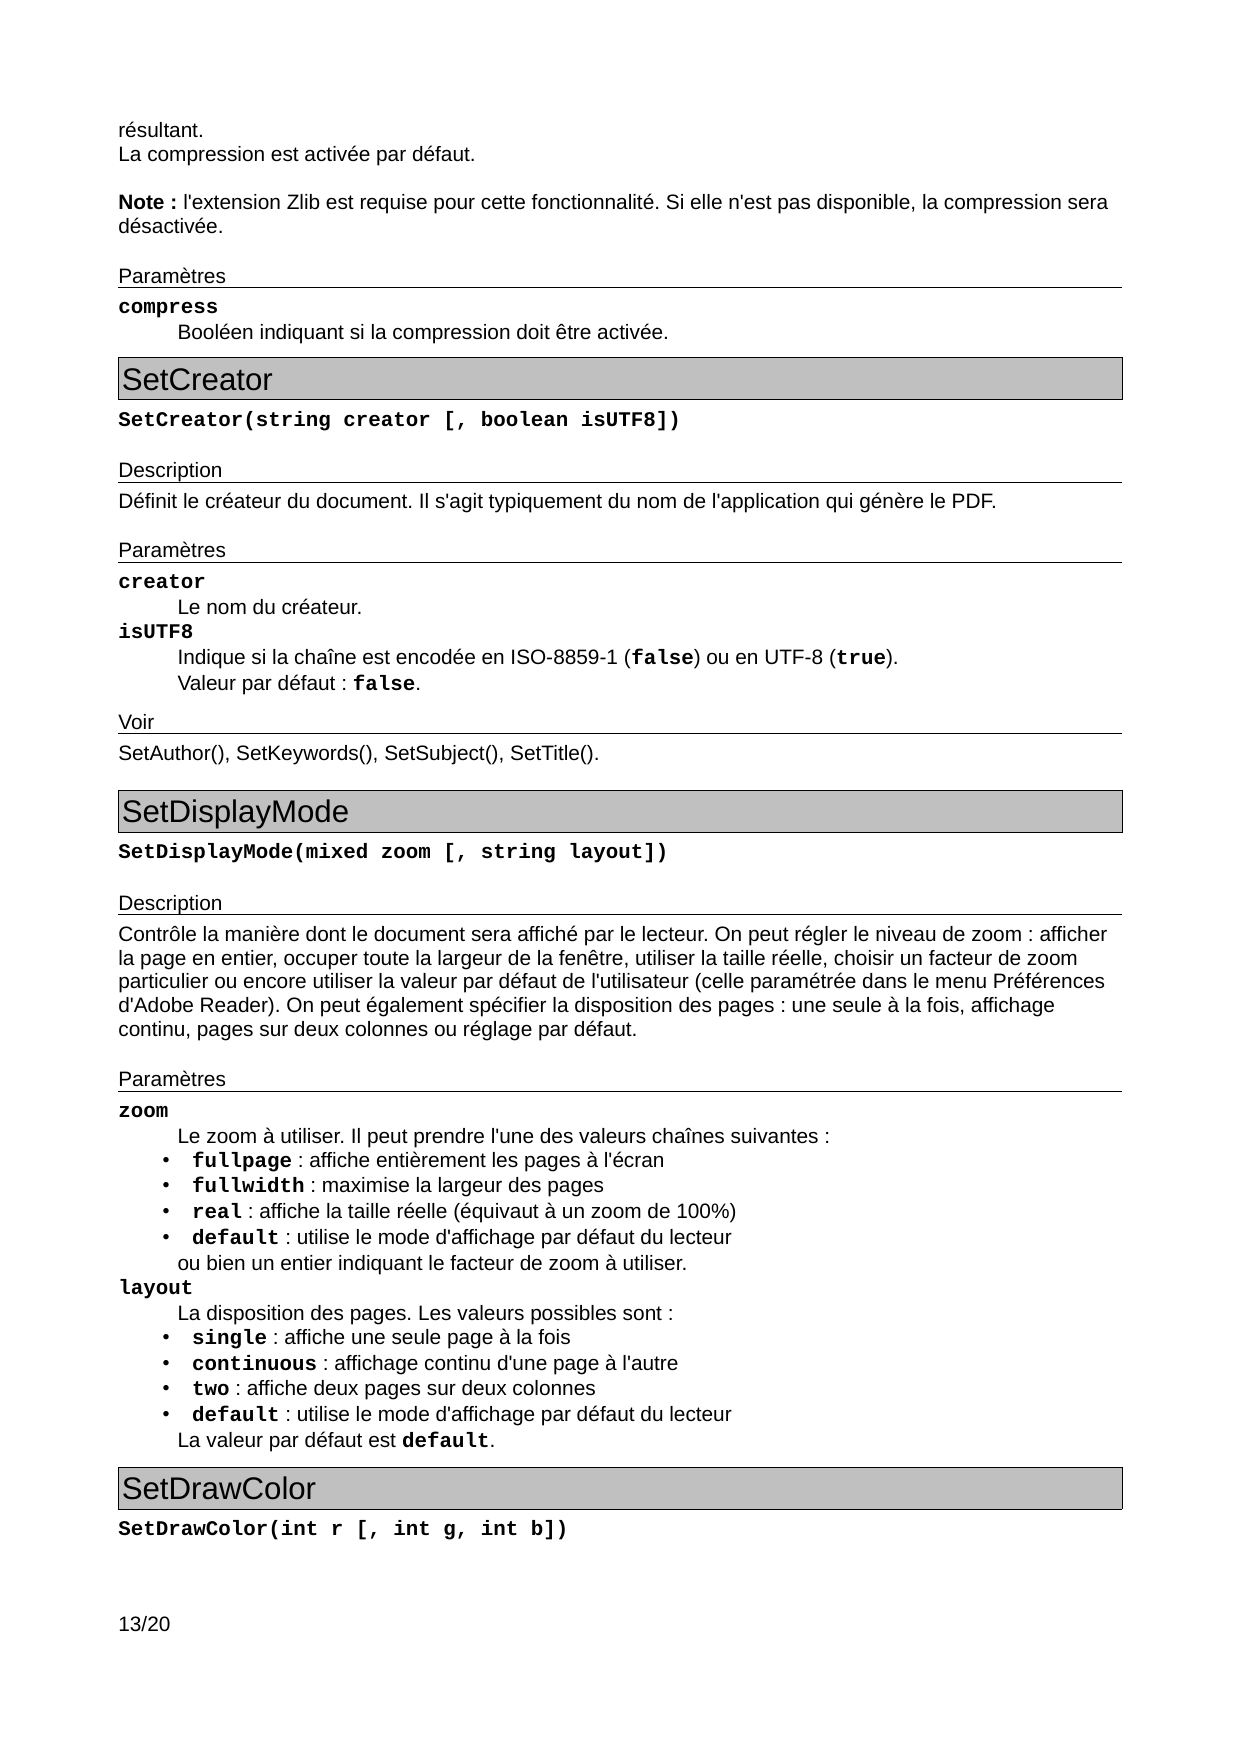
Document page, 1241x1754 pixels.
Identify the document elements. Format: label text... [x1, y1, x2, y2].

text résultant. La compression est activée par défaut. Note : l'extension Zlib est requise pour cette fonctionnalité. Si elle n'est pas disponible, la compression sera désactivée. [118, 118, 1122, 238]
list default : utilise le mode d'affichage par défaut du lecteur [162, 1402, 1122, 1428]
subtitle Voir [118, 709, 1122, 733]
text Définit le créateur du document. Il s'agit typiquement du nom de l'application qui génère le PDF. [118, 489, 1122, 513]
subtitle SetCreator [119, 358, 1122, 399]
list two : affiche deux pages sur deux colonnes [162, 1376, 1122, 1402]
text SetDisplayMode(mixed zoom [, string layout]) [118, 839, 1122, 865]
list Le nom du créateur. [177, 595, 1122, 619]
subtitle Paramètres [118, 263, 1122, 287]
list fullpage : affiche entièrement les pages à l'écran [162, 1147, 1122, 1173]
subtitle creator [118, 569, 1122, 595]
list Booléen indiquant si la compression doit être activée. [177, 320, 1122, 344]
subtitle layout [118, 1275, 1122, 1301]
list continuous : affichage continu d'une page à l'autre [162, 1350, 1122, 1376]
subtitle isUTF8 [118, 619, 1122, 645]
text SetDrawColor(int r [, int g, int b]) [118, 1516, 1122, 1542]
text Contrôle la manière dont le document sera affiché par le lecteur. On peut régler le niveau de zoom : afficher la page en entier, occuper toute la largeur de la fenêtre, utiliser la taille réelle, choisir un facteur de zoom particulier ou encore utiliser la valeur par défaut de l'utilisateur (celle paramétrée dans le menu Préférences d'Adobe Reader). On peut également spécifier la disposition des pages : une seule à la fois, affichage continu, pages sur deux colonnes ou réglage par défaut. [118, 921, 1122, 1041]
subtitle SetDrawColor [119, 1468, 1122, 1509]
subtitle Description [118, 891, 1122, 914]
list default : utilise le mode d'affichage par défaut du lecteur [162, 1225, 1122, 1251]
list ou bien un entier indiquant le facteur de zoom à utiliser. [177, 1251, 1122, 1275]
subtitle zoom [118, 1098, 1122, 1123]
subtitle Paramètres [118, 1067, 1122, 1091]
subtitle compress [118, 294, 1122, 320]
subtitle SetDisplayMode [119, 791, 1122, 832]
list Le zoom à utiliser. Il peut prendre l'une des valeurs chaînes suivantes : [177, 1123, 1122, 1147]
list single : affiche une seule page à la fois [162, 1324, 1122, 1350]
subtitle Description [118, 458, 1122, 482]
list real : affiche la taille réelle (équivaut à un zoom de 100%) [162, 1199, 1122, 1225]
subtitle Paramètres [118, 538, 1122, 562]
list fullwidth : maximise la largeur des pages [162, 1173, 1122, 1199]
list La valeur par défaut est default. [177, 1428, 1122, 1454]
text SetAuthor(), SetKeywords(), SetSubject(), SetTitle(). [118, 740, 1122, 764]
list La disposition des pages. Les valeurs possibles sont : [177, 1301, 1122, 1324]
text SetCreator(string creator [, boolean isUTF8]) [118, 406, 1122, 432]
list Indique si la chaîne est encodée en ISO-8859-1 (false) ou en UTF-8 (true). Valeur par défaut : false. [177, 645, 1122, 696]
